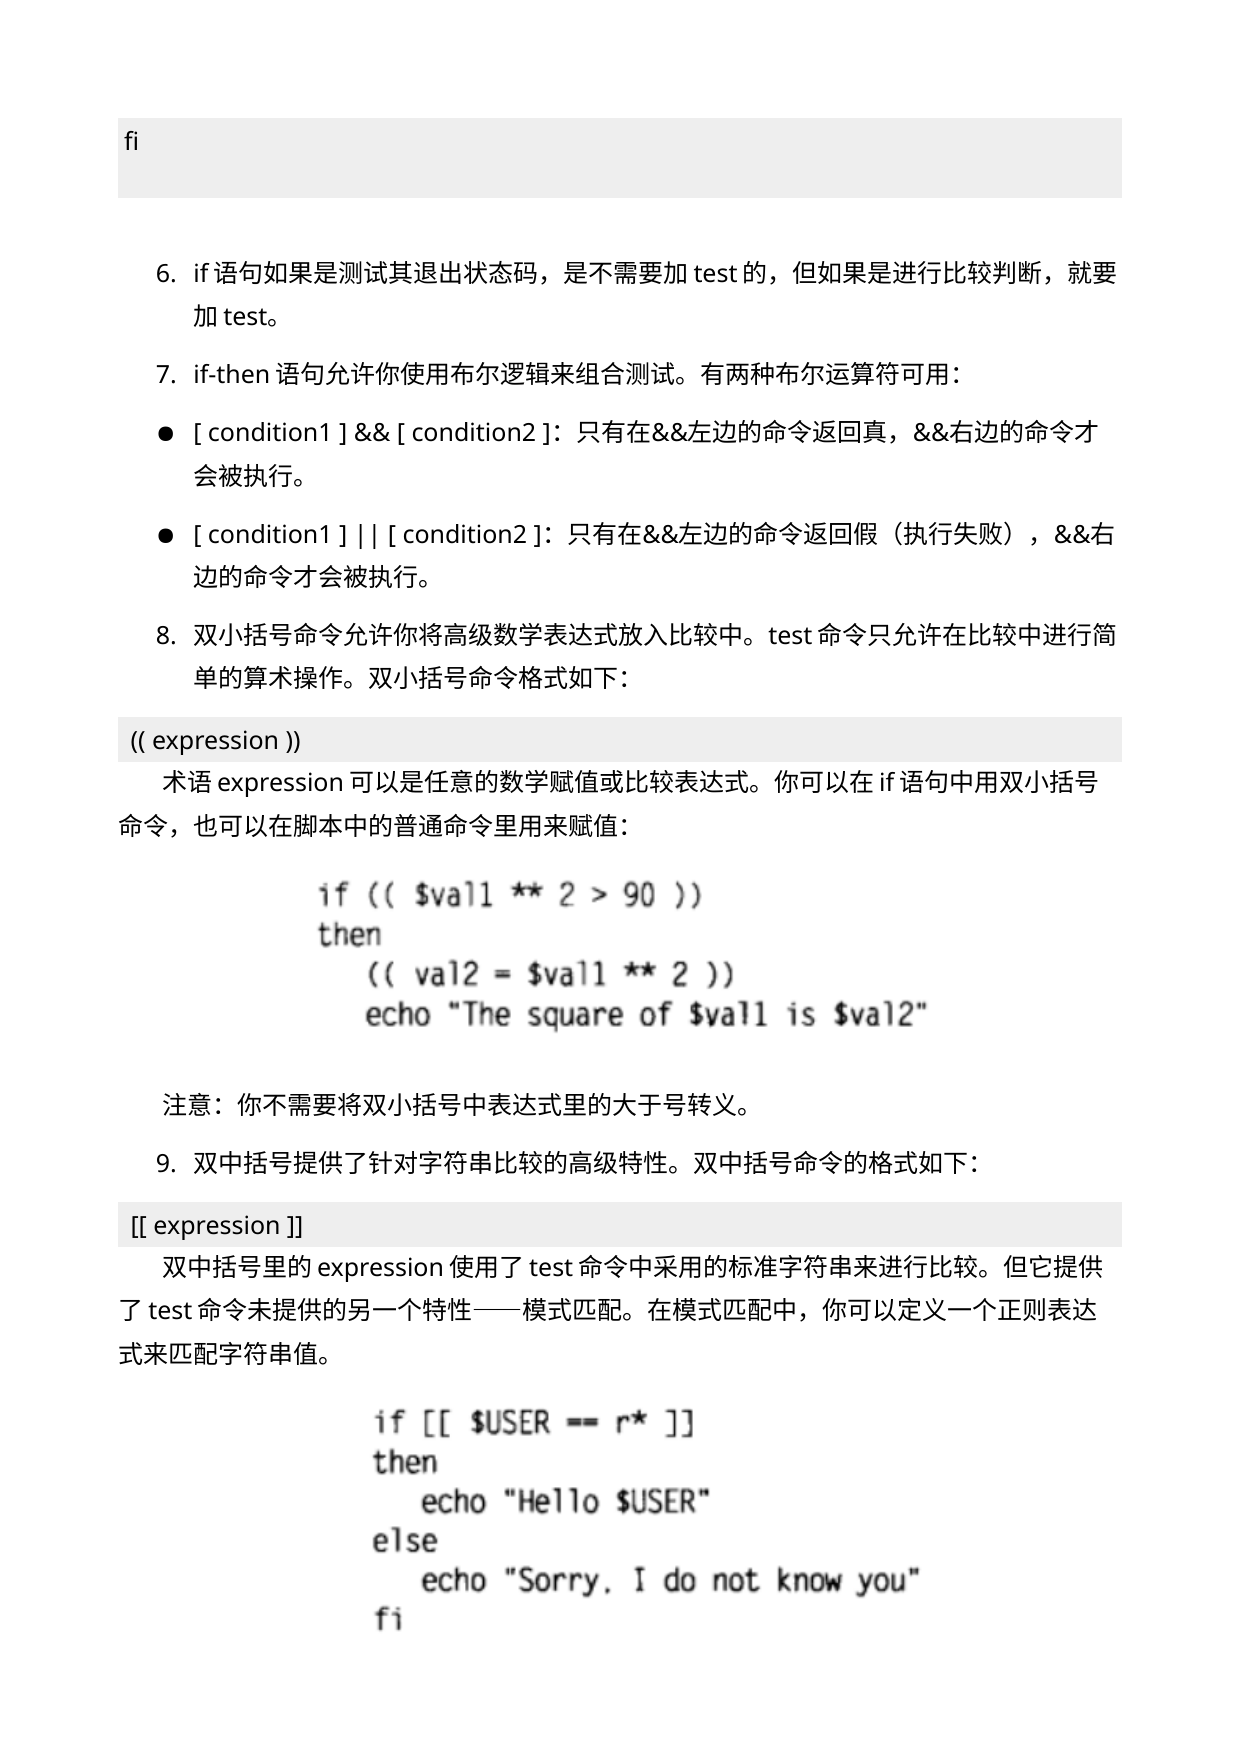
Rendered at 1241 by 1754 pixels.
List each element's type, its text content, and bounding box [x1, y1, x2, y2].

text 双中括号里的expression使用了test命令中采用的标准字符串来进行比较。但它提供了test命令未提供的另一个特性——模式匹配。在模式匹配中，你可以定义一个正则表达式来匹配字符串值。 [118, 1247, 1122, 1370]
list [ condition1 ] && [ condition2 ]：只有在&&左边的命令返回真，&&右边的命令才会被执行。 [156, 413, 1122, 492]
text 术语expression可以是任意的数学赋值或比较表达式。你可以在if语句中用双小括号命令，也可以在脚本中的普通命令里用来赋值： [118, 762, 1122, 842]
table_header (( expression )) [118, 717, 1122, 762]
list if语句如果是测试其退出状态码，是不需要加test的，但如果是进行比较判断，就要加test。 [156, 253, 1122, 333]
text 注意：你不需要将双小括号中表达式里的大于号转义。 [118, 1086, 1122, 1122]
table_header [[ expression ]] [118, 1202, 1122, 1247]
list 双中括号提供了针对字符串比较的高级特性。双中括号命令的格式如下： [156, 1144, 1122, 1180]
list 双小括号命令允许你将高级数学表达式放入比较中。test命令只允许在比较中进行简单的算术操作。双小括号命令格式如下： [156, 616, 1122, 695]
table_header fi [118, 118, 1122, 198]
list if-then语句允许你使用布尔逻辑来组合测试。有两种布尔运算符可用： [156, 354, 1122, 391]
list [ condition1 ] || [ condition2 ]：只有在&&左边的命令返回假（执行失败），&&右边的命令才会被执行。 [156, 514, 1122, 594]
picture [295, 863, 946, 1038]
picture [345, 1389, 967, 1638]
